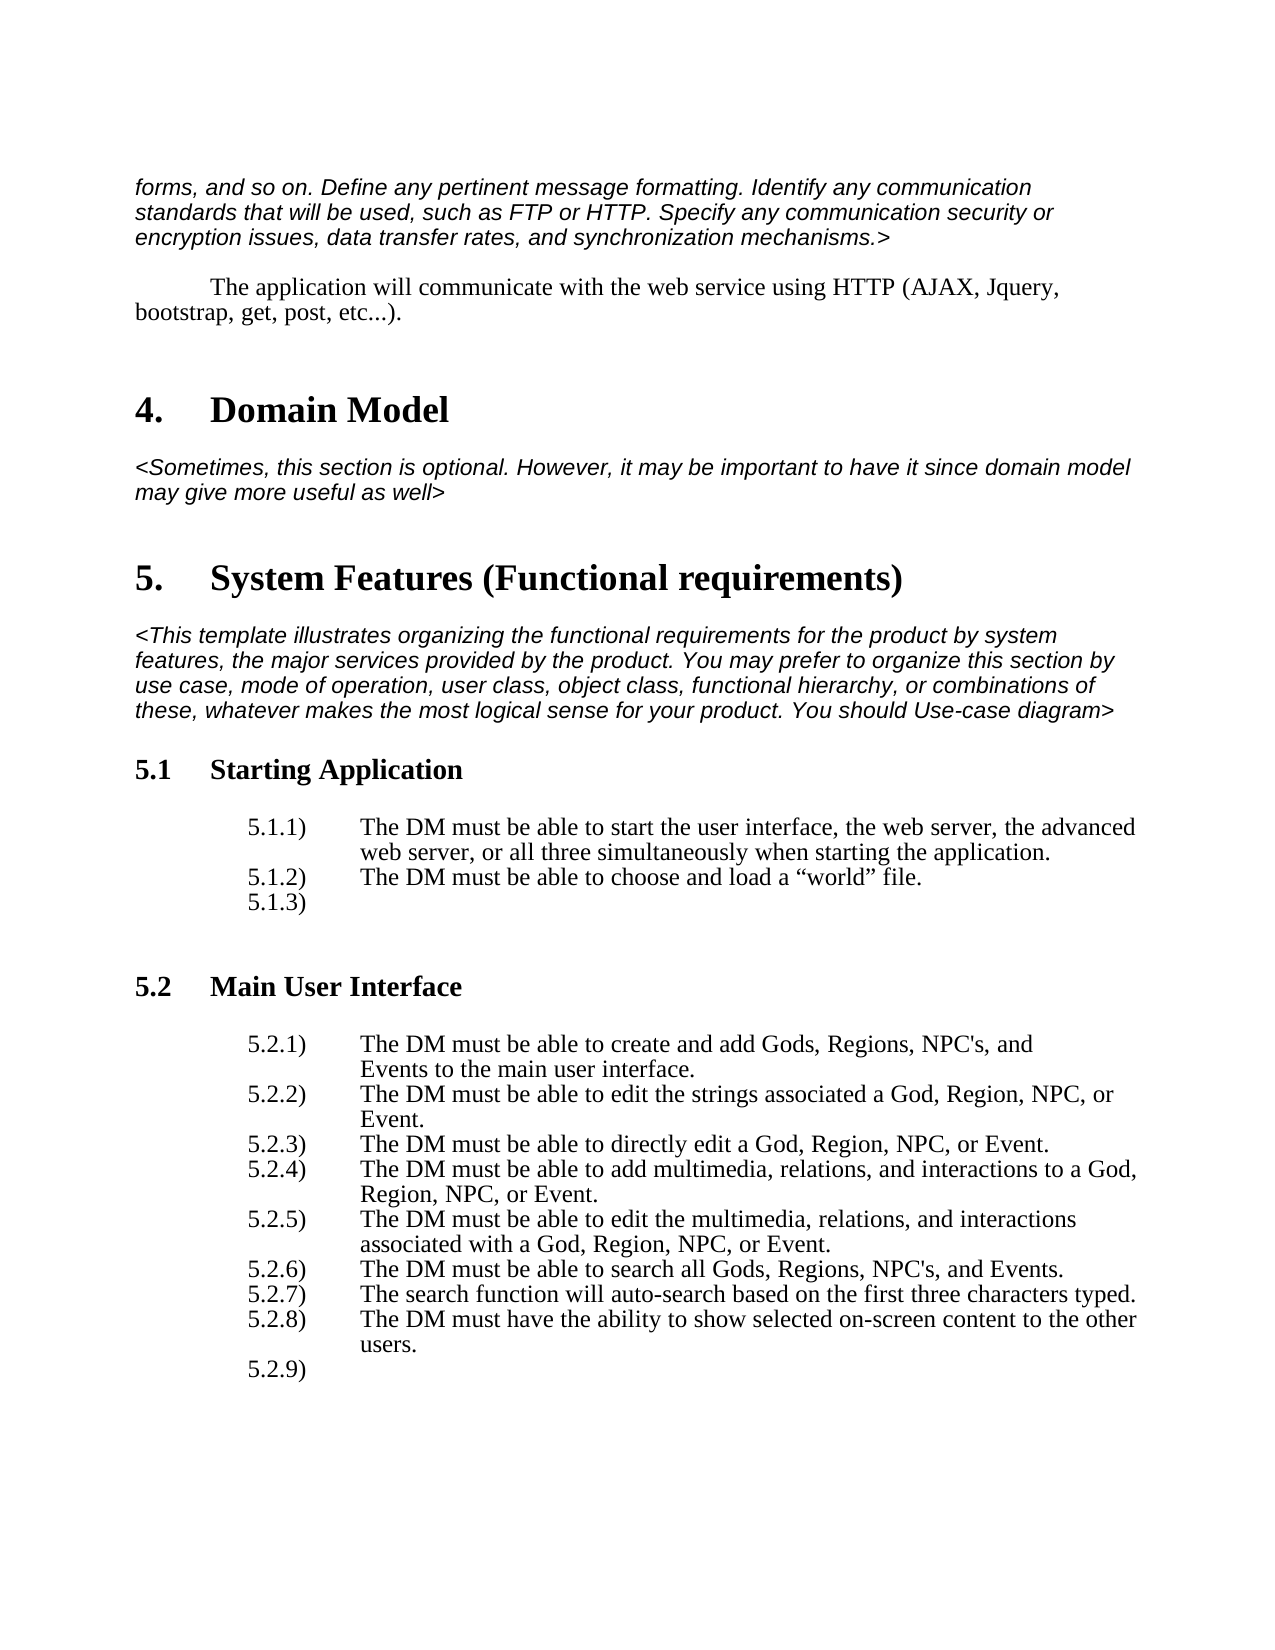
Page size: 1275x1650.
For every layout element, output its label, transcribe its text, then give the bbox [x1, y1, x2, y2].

list The DM must be able to directly edit a God, Region, NPC, or Event. [247, 1132, 1140, 1157]
list The DM must be able to add multimedia, relations, and interactions to a God, Region, NPC, or Event. [247, 1157, 1140, 1207]
list The DM must be able to edit the multimedia, relations, and interactions associated with a God, Region, NPC, or Event. [247, 1207, 1140, 1257]
list The search function will auto-search based on the first three characters typed. [247, 1282, 1140, 1307]
subtitle Domain Model [135, 387, 1140, 430]
text <This template illustrates organizing the functional requirements for the product by system features, the major services provided by the product. You may prefer to organize this section by use case, mode of operation, user class, object class, functional hierarchy, or combinations of these, whatever makes the most logical sense for your product. You should Use-case diagram> [135, 623, 1140, 723]
text forms, and so on. Define any pertinent message formatting. Identify any communication standards that will be used, such as FTP or HTTP. Specify any communication security or encryption issues, data transfer rates, and synchronization mechanisms.> [135, 175, 1140, 250]
text The application will communicate with the web service using HTTP (AJAX, Jquery, bootstrap, get, post, etc...). [135, 275, 1140, 325]
list The DM must be able to edit the strings associated a God, Region, NPC, or Event. [247, 1082, 1140, 1132]
list The DM must be able to start the user interface, the web server, the advanced web server, or all three simultaneously when starting the application. [247, 815, 1140, 865]
list The DM must have the ability to show selected on-screen content to the other users. [247, 1307, 1140, 1357]
list The DM must be able to search all Gods, Regions, NPC's, and Events. [247, 1257, 1140, 1282]
list The DM must be able to choose and load a “world” file. [247, 865, 1140, 890]
subtitle Main User Interface [135, 969, 1140, 1003]
subtitle Starting Application [135, 752, 1140, 786]
text <Sometimes, this section is optional. However, it may be important to have it since domain model may give more useful as well> [135, 455, 1140, 505]
list The DM must be able to create and add Gods, Regions, NPC's, and Events to the main user interface. [247, 1032, 1140, 1082]
subtitle System Features (Functional requirements) [135, 555, 1140, 598]
